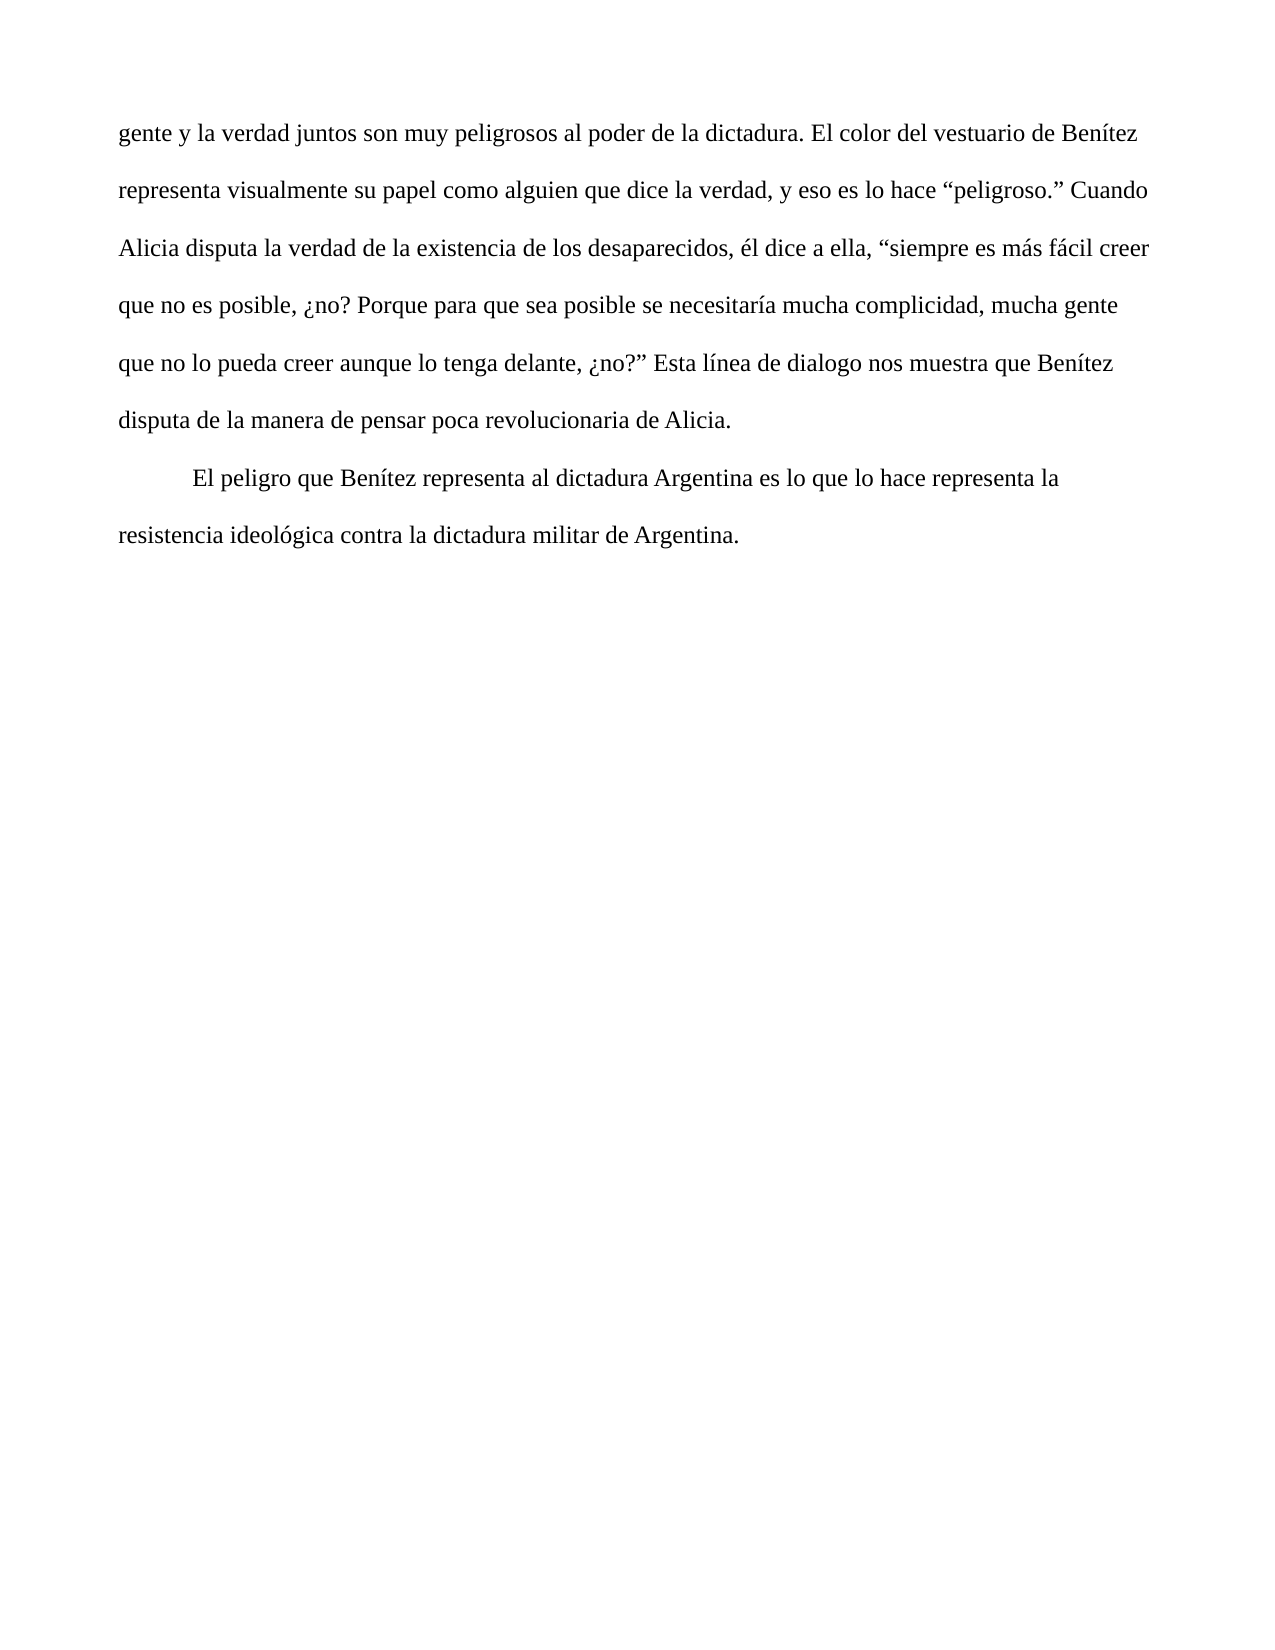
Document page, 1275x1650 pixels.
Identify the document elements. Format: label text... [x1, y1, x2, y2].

text gente y la verdad juntos son muy peligrosos al poder de la dictadura. El color del vestuario de Benítez representa visualmente su papel como alguien que dice la verdad, y eso es lo hace “peligroso.” Cuando Alicia disputa la verdad de la existencia de los desaparecidos, él dice a ella, “siempre es más fácil creer que no es posible, ¿no? Porque para que sea posible se necesitaría mucha complicidad, mucha gente que no lo pueda creer aunque lo tenga delante, ¿no?” Esta línea de dialogo nos muestra que Benítez disputa de la manera de pensar poca revolucionaria de Alicia. [118, 118, 1157, 434]
text El peligro que Benítez representa al dictadura Argentina es lo que lo hace representa la resistencia ideológica contra la dictadura militar de Argentina. [118, 463, 1157, 549]
